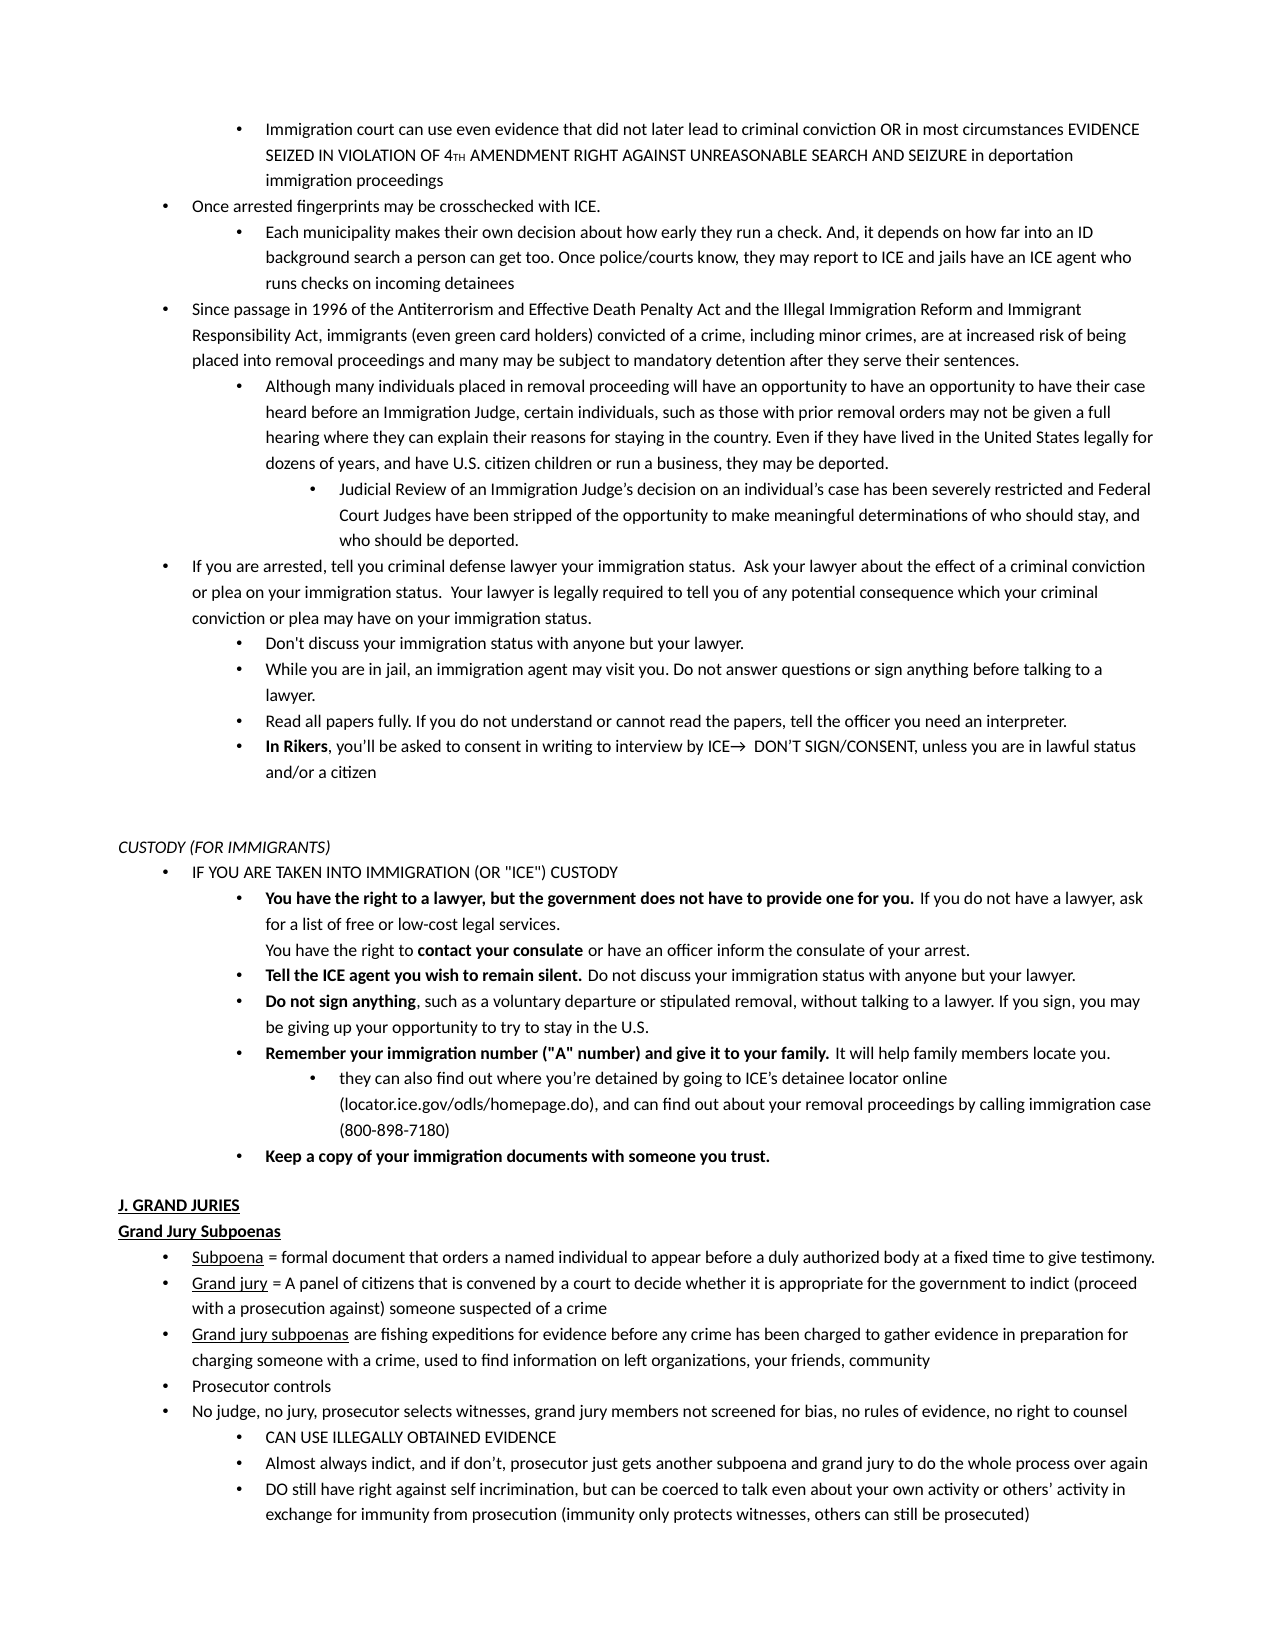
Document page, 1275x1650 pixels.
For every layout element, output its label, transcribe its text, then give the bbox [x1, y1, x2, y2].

list Read all papers fully. If you do not understand or cannot read the papers, tell the officer you need an interpreter. [236, 710, 1157, 731]
list Prosecutor controls [162, 1375, 1157, 1396]
list Do not sign anything, such as a voluntary departure or stipulated removal, without talking to a lawyer. If you sign, you may be giving up your opportunity to try to stay in the U.S. [236, 991, 1157, 1038]
list Don't discuss your immigration status with anyone but your lawyer. [236, 633, 1157, 654]
list Judicial Review of an Immigration Judge’s decision on an individual’s case has been severely restricted and Federal Court Judges have been stripped of the opportunity to make meaningful determinations of who should stay, and who should be deported. [309, 478, 1157, 551]
list Remember your immigration number ("A" number) and give it to your family. It will help family members locate you. [236, 1042, 1157, 1063]
list IF YOU ARE TAKEN INTO IMMIGRATION (OR "ICE") CUSTODY [162, 862, 1157, 883]
list Once arrested fingerprints may be crosschecked with ICE. [162, 195, 1157, 217]
list No judge, no jury, prosecutor selects witnesses, grand jury members not screened for bias, no rules of evidence, no right to counsel [162, 1401, 1157, 1422]
list Immigration court can use even evidence that did not later lead to criminal conviction OR in most circumstances EVIDENCE SEIZED IN VIOLATION OF 4TH AMENDMENT RIGHT AGAINST UNREASONABLE SEARCH AND SEIZURE in deportation immigration proceedings [236, 118, 1157, 191]
list Since passage in 1996 of the Antiterrorism and Effective Death Penalty Act and the Illegal Immigration Reform and Immigrant Responsibility Act, immigrants (even green card holders) convicted of a crime, including minor crimes, are at increased risk of being placed into removal proceedings and many may be subject to mandatory detention after they serve their sentences. [162, 298, 1157, 371]
list If you are arrested, tell you criminal defense lawyer your immigration status. Ask your lawyer about the effect of a criminal conviction or plea on your immigration status. Your lawyer is legally required to tell you of any potential consequence which your criminal conviction or plea may have on your immigration status. [162, 556, 1157, 628]
list CAN USE ILLEGALLY OBTAINED EVIDENCE [236, 1426, 1157, 1448]
list Although many individuals placed in removal proceeding will have an opportunity to have an opportunity to have their case heard before an Immigration Judge, certain individuals, such as those with prior removal orders may not be given a full hearing where they can explain their reasons for staying in the country. Even if they have lived in the United States legally for dozens of years, and have U.S. citizen children or run a business, they may be deported. [236, 375, 1157, 474]
text CUSTODY (FOR IMMIGRANTS) [118, 836, 1157, 858]
list In Rikers, you’ll be asked to consent in writing to interview by ICE→ DON’T SIGN/CONSENT, unless you are in lawful status and/or a citizen [236, 736, 1157, 783]
list Subpoena = formal document that orders a named individual to appear before a duly authorized body at a fixed time to give testimony. [162, 1246, 1157, 1268]
list Grand jury subpoenas are fishing expeditions for evidence before any crime has been charged to gather evidence in preparation for charging someone with a crime, used to find information on left organizations, your friends, community [162, 1323, 1157, 1371]
list Almost always indict, and if don’t, prosecutor just gets another subpoena and grand jury to do the whole process over again [236, 1452, 1157, 1473]
list Grand jury = A panel of citizens that is convened by a court to decide whether it is appropriate for the government to indict (proceed with a prosecution against) someone suspected of a crime [162, 1272, 1157, 1319]
text Grand Jury Subpoenas [118, 1221, 1157, 1242]
list Keep a copy of your immigration documents with someone you trust. [236, 1145, 1157, 1191]
list DO still have right against self incrimination, but can be coerced to talk even about your own activity or others’ activity in exchange for immunity from prosecution (immunity only protects witnesses, others can still be prosecuted) [236, 1478, 1157, 1525]
list Each municipality makes their own decision about how early they run a check. And, it depends on how far into an ID background search a person can get too. Once police/courts know, they may report to ICE and jails have an ICE agent who runs checks on incoming detainees [236, 221, 1157, 294]
list they can also find out where you’re detained by going to ICE’s detainee locator online (locator.ice.gov/odls/homepage.do), and can find out about your removal proceedings by calling immigration case (800-898-7180) [309, 1068, 1157, 1141]
list You have the right to a lawyer, but the government does not have to provide one for you. If you do not have a lawyer, ask for a list of free or low-cost legal services. You have the right to contact your consulate or have an officer inform the consulate of your arrest. [236, 888, 1157, 961]
text J. GRAND JURIES [118, 1195, 1157, 1216]
list While you are in jail, an immigration agent may visit you. Do not answer questions or sign anything before talking to a lawyer. [236, 658, 1157, 706]
list Tell the ICE agent you wish to remain silent. Do not discuss your immigration status with anyone but your lawyer. [236, 965, 1157, 986]
